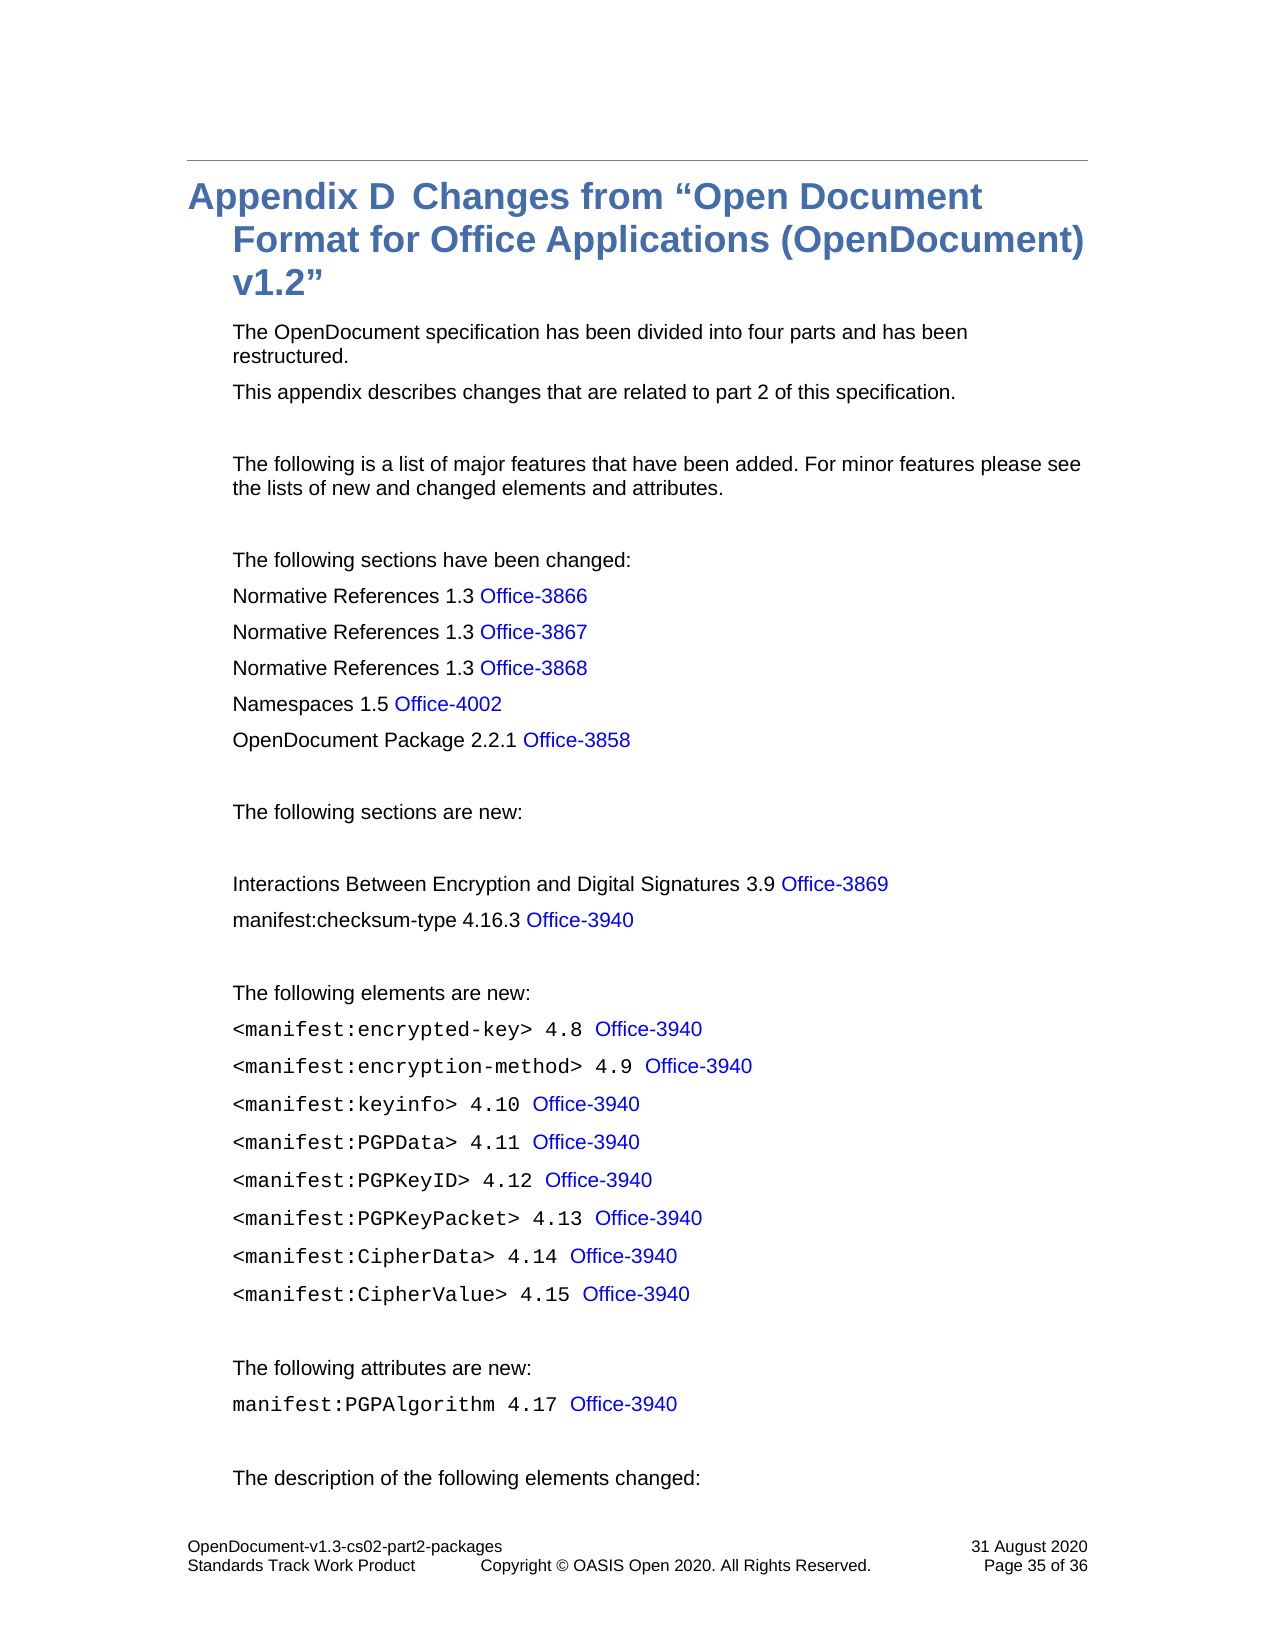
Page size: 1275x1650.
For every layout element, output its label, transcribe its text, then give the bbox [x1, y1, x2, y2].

list manifest:PGPAlgorithm 4.17 Office-3940 [187, 1392, 1088, 1418]
list The following sections are new: [187, 800, 1088, 824]
list The description of the following elements changed: [187, 1466, 1088, 1490]
list <manifest:PGPData> 4.11 Office-3940 [187, 1130, 1088, 1156]
list <manifest:CipherData> 4.14 Office-3940 [187, 1244, 1088, 1270]
list The following elements are new: [187, 980, 1088, 1004]
list manifest:checksum-type 4.16.3 Office-3940 [187, 908, 1088, 932]
list OpenDocument Package 2.2.1 Office-3858 [187, 728, 1088, 752]
list Namespaces 1.5 Office-4002 [187, 692, 1088, 716]
list <manifest:CipherValue> 4.15 Office-3940 [187, 1282, 1088, 1308]
list <manifest:PGPKeyPacket> 4.13 Office-3940 [187, 1206, 1088, 1232]
list The following attributes are new: [187, 1356, 1088, 1380]
list <manifest:encrypted-key> 4.8 Office-3940 [187, 1016, 1088, 1042]
list The following sections have been changed: [187, 548, 1088, 572]
list This appendix describes changes that are related to part 2 of this specification. [187, 380, 1088, 404]
list Normative References 1.3 Office-3866 [187, 584, 1088, 608]
list <manifest:keyinfo> 4.10 Office-3940 [187, 1092, 1088, 1118]
subtitle Changes from “Open Document Format for Office Applications (OpenDocument) v1.2” [187, 161, 1088, 303]
list The following is a list of major features that have been added. For minor features please see the lists of new and changed elements and attributes. [187, 452, 1088, 500]
list Normative References 1.3 Office-3867 [187, 620, 1088, 644]
list <manifest:PGPKeyID> 4.12 Office-3940 [187, 1168, 1088, 1194]
list Interactions Between Encryption and Digital Signatures 3.9 Office-3869 [187, 872, 1088, 896]
list <manifest:encryption-method> 4.9 Office-3940 [187, 1054, 1088, 1080]
list The OpenDocument specification has been divided into four parts and has been restructured. [187, 320, 1088, 368]
list Normative References 1.3 Office-3868 [187, 656, 1088, 680]
